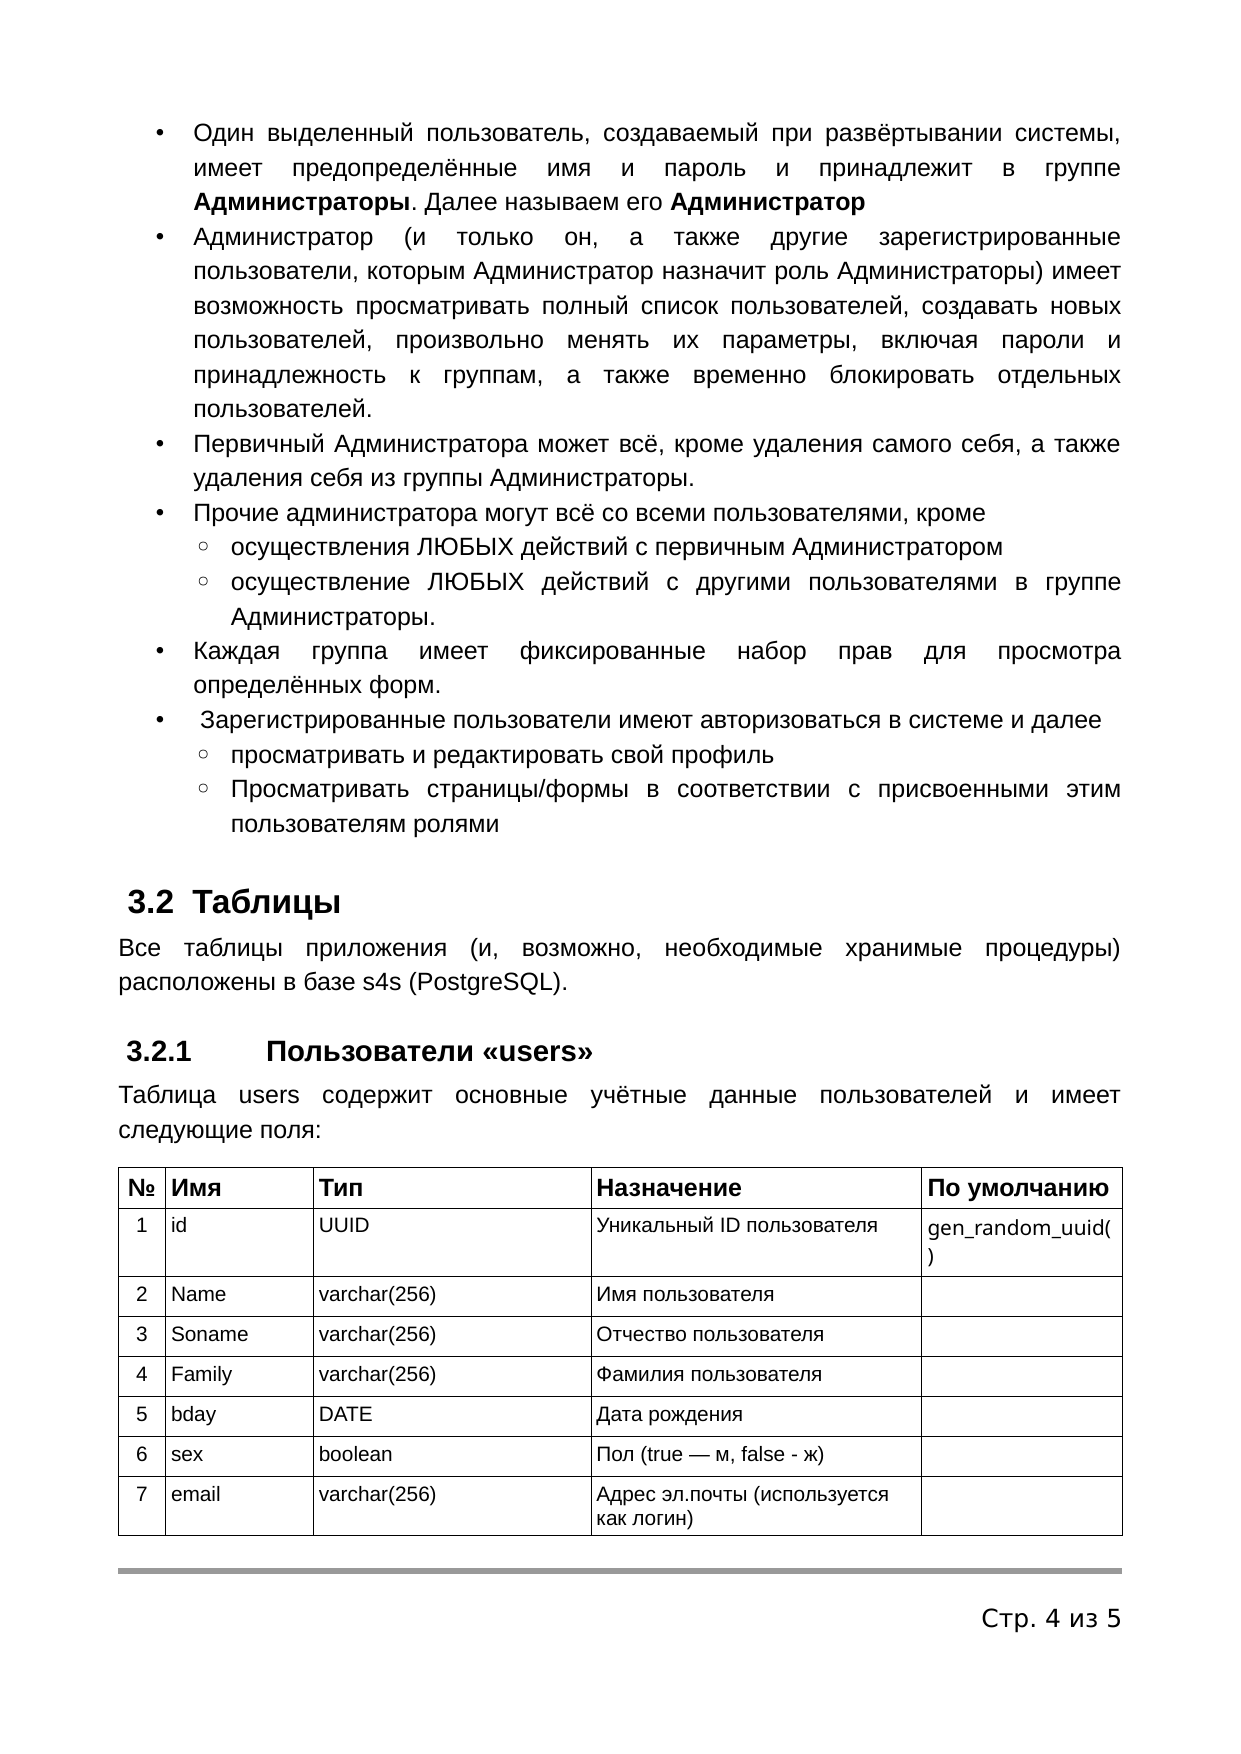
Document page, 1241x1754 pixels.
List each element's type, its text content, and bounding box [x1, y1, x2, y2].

text Таблица users содержит основные учётные данные пользователей и имеет следующие поля: [118, 1080, 1122, 1144]
list осуществления ЛЮБЫХ действий с первичным Администратором [193, 532, 1122, 561]
table_cell 5 [119, 1397, 165, 1436]
table_cell Name [166, 1277, 313, 1316]
table_cell Пол (true — м, false - ж) [592, 1437, 921, 1476]
table_cell boolean [314, 1437, 591, 1476]
table_cell Фамилия пользователя [592, 1357, 921, 1396]
list Зарегистрированные пользователи имеют авторизоваться в системе и далее [156, 705, 1122, 734]
table_cell bday [166, 1397, 313, 1436]
text Все таблицы приложения (и, возможно, необходимые хранимые процедуры) расположены в базе s4s (PostgreSQL). [118, 933, 1122, 996]
table_header Тип [314, 1168, 591, 1207]
table_cell 3 [119, 1317, 165, 1356]
table_cell [922, 1317, 1122, 1356]
table_cell 6 [119, 1437, 165, 1476]
table_cell [922, 1437, 1122, 1476]
table_cell gen_random_uuid() [922, 1209, 1122, 1276]
table_header Имя [166, 1168, 313, 1207]
list Администратор (и только он, а также другие зарегистрированные пользователи, которым Администратор назначит роль Администраторы) имеет возможность просматривать полный список пользователей, создавать новых пользователей, произвольно менять их параметры, включая пароли и принадлежность к группам, а также временно блокировать отдельных пользователей. [156, 222, 1122, 423]
table_cell Уникальный ID пользователя [592, 1209, 921, 1276]
table_header № [119, 1168, 165, 1207]
table_cell sex [166, 1437, 313, 1476]
list Первичный Администратора может всё, кроме удаления самого себя, а также удаления себя из группы Администраторы. [156, 429, 1122, 492]
table_header Назначение [592, 1168, 921, 1207]
table_cell [922, 1397, 1122, 1436]
table_cell varchar(256) [314, 1477, 591, 1535]
table_cell Отчество пользователя [592, 1317, 921, 1356]
table_cell varchar(256) [314, 1357, 591, 1396]
table_cell [922, 1477, 1122, 1535]
table_cell Адрес эл.почты (используется как логин) [592, 1477, 921, 1535]
table_cell [922, 1277, 1122, 1316]
table_cell 4 [119, 1357, 165, 1396]
subtitle Пользователи «users» [118, 1034, 1122, 1068]
list Прочие администратора могут всё со всеми пользователями, кроме [156, 498, 1122, 527]
table_cell 7 [119, 1477, 165, 1535]
table_cell DATE [314, 1397, 591, 1436]
table_header По умолчанию [922, 1168, 1122, 1207]
table_cell Дата рождения [592, 1397, 921, 1436]
list осуществление ЛЮБЫХ действий с другими пользователями в группе Администраторы. [193, 567, 1122, 630]
table_cell [922, 1357, 1122, 1396]
table_cell varchar(256) [314, 1277, 591, 1316]
table_cell varchar(256) [314, 1317, 591, 1356]
list Просматривать страницы/формы в соответствии с присвоенными этим пользователям ролями [193, 774, 1122, 837]
table_cell Имя пользователя [592, 1277, 921, 1316]
table_cell email [166, 1477, 313, 1535]
table_cell Family [166, 1357, 313, 1396]
table_cell id [166, 1209, 313, 1276]
list Один выделенный пользователь, создаваемый при развёртывании системы, имеет предопределённые имя и пароль и принадлежит в группе Администраторы. Далее называем его Администратор [156, 118, 1122, 216]
list просматривать и редактировать свой профиль [193, 739, 1122, 768]
list Каждая группа имеет фиксированные набор прав для просмотра определённых форм. [156, 636, 1122, 699]
table_cell 1 [119, 1209, 165, 1276]
table_cell UUID [314, 1209, 591, 1276]
table_cell Soname [166, 1317, 313, 1356]
table_cell 2 [119, 1277, 165, 1316]
subtitle Таблицы [118, 882, 1122, 920]
